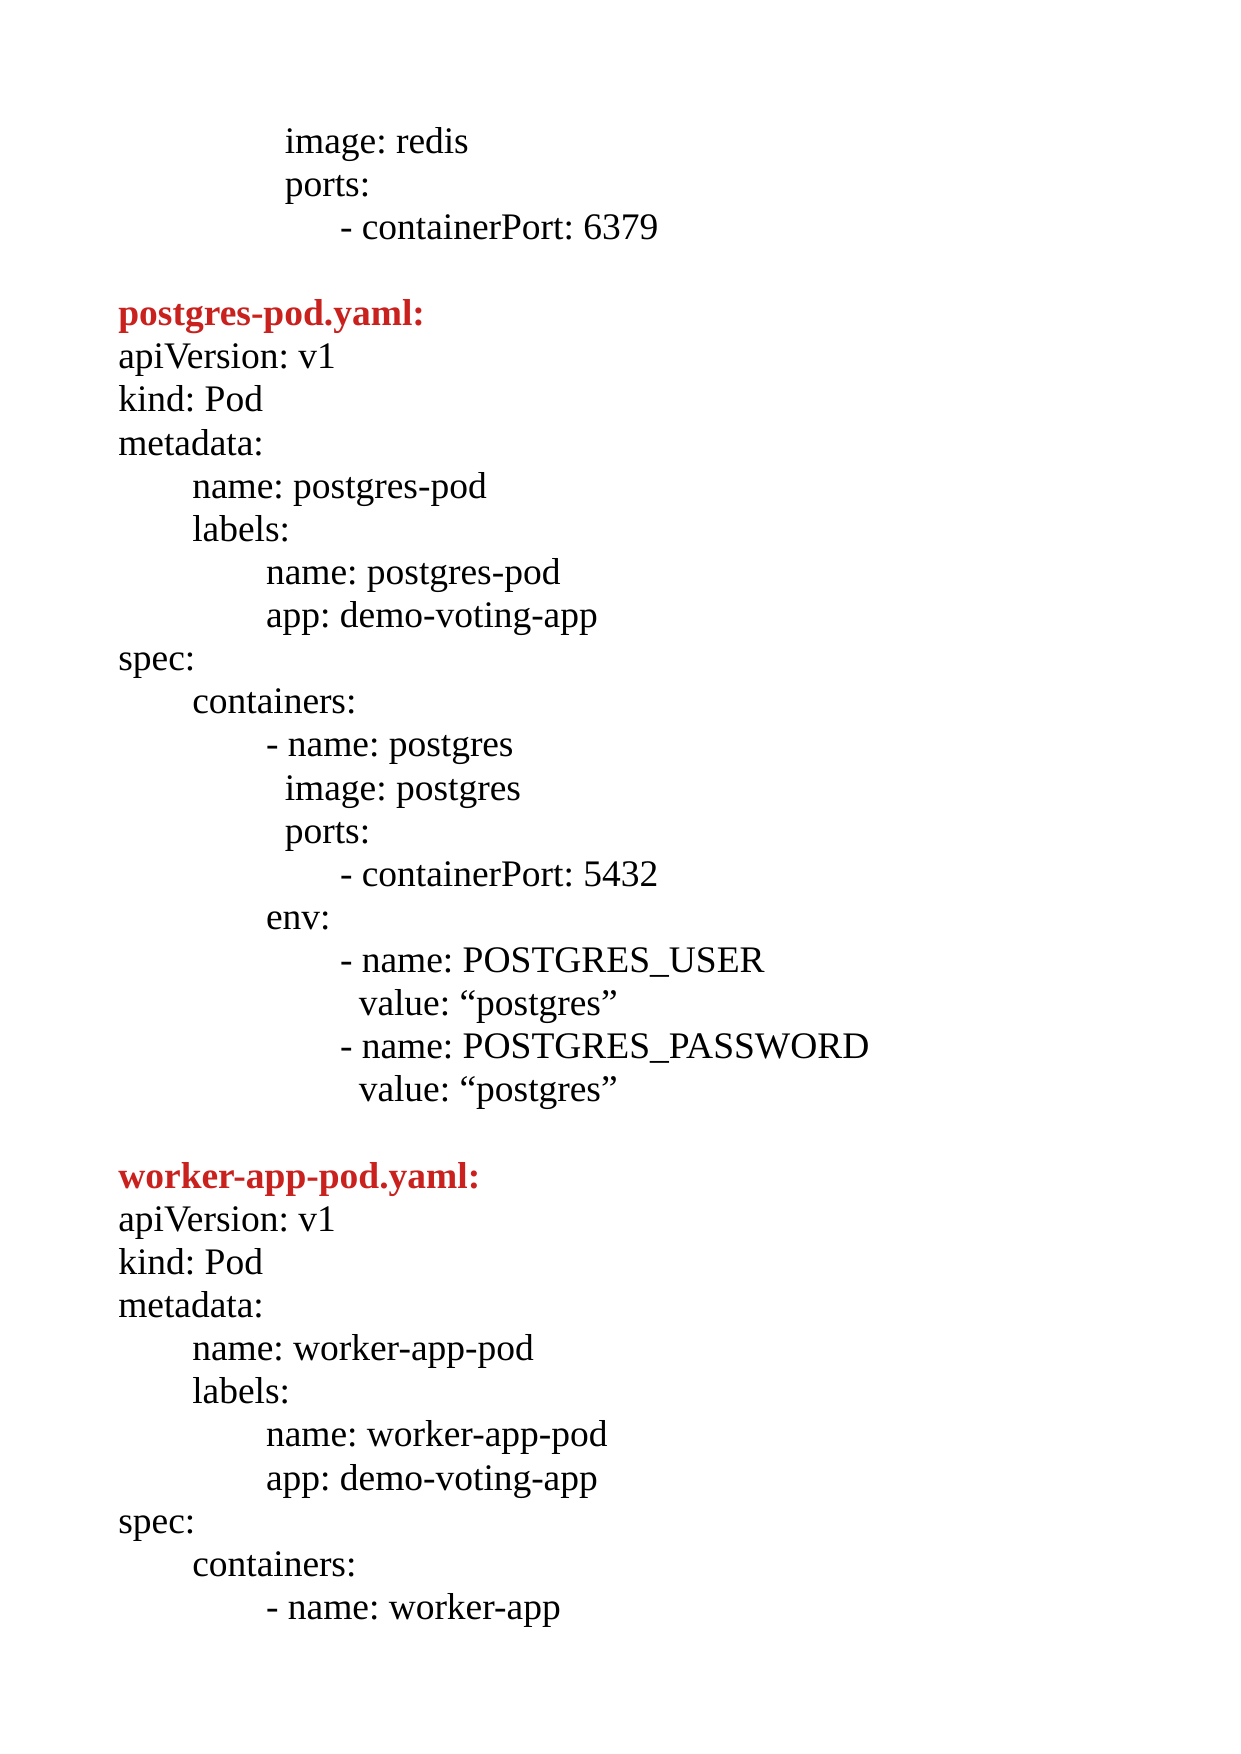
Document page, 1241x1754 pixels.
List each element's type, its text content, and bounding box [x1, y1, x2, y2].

text name: worker-app-pod [118, 1326, 1122, 1369]
text - name: POSTGRES_PASSWORD [118, 1024, 1122, 1067]
text kind: Pod [118, 377, 1122, 420]
text labels: [118, 1369, 1122, 1412]
text metadata: [118, 1282, 1122, 1326]
text ports: [118, 808, 1122, 851]
text worker-app-pod.yaml: [118, 1153, 1122, 1196]
text - containerPort: 6379 [118, 204, 1122, 247]
text image: redis [118, 118, 1122, 161]
text value: “postgres” [118, 981, 1122, 1024]
text name: worker-app-pod [118, 1412, 1122, 1455]
text - containerPort: 5432 [118, 851, 1122, 894]
text app: demo-voting-app [118, 1455, 1122, 1498]
text env: [118, 894, 1122, 937]
text - name: worker-app [118, 1584, 1122, 1627]
text - name: POSTGRES_USER [118, 937, 1122, 981]
text name: postgres-pod [118, 549, 1122, 592]
text - name: postgres [118, 722, 1122, 765]
text metadata: [118, 420, 1122, 463]
text kind: Pod [118, 1239, 1122, 1282]
text postgres-pod.yaml: [118, 291, 1122, 334]
text apiVersion: v1 [118, 334, 1122, 377]
text containers: [118, 1541, 1122, 1584]
text ports: [118, 161, 1122, 204]
text app: demo-voting-app [118, 592, 1122, 636]
text value: “postgres” [118, 1067, 1122, 1110]
text apiVersion: v1 [118, 1196, 1122, 1239]
text image: postgres [118, 765, 1122, 808]
text spec: [118, 636, 1122, 679]
text containers: [118, 679, 1122, 722]
text labels: [118, 506, 1122, 549]
text name: postgres-pod [118, 463, 1122, 506]
text spec: [118, 1498, 1122, 1541]
